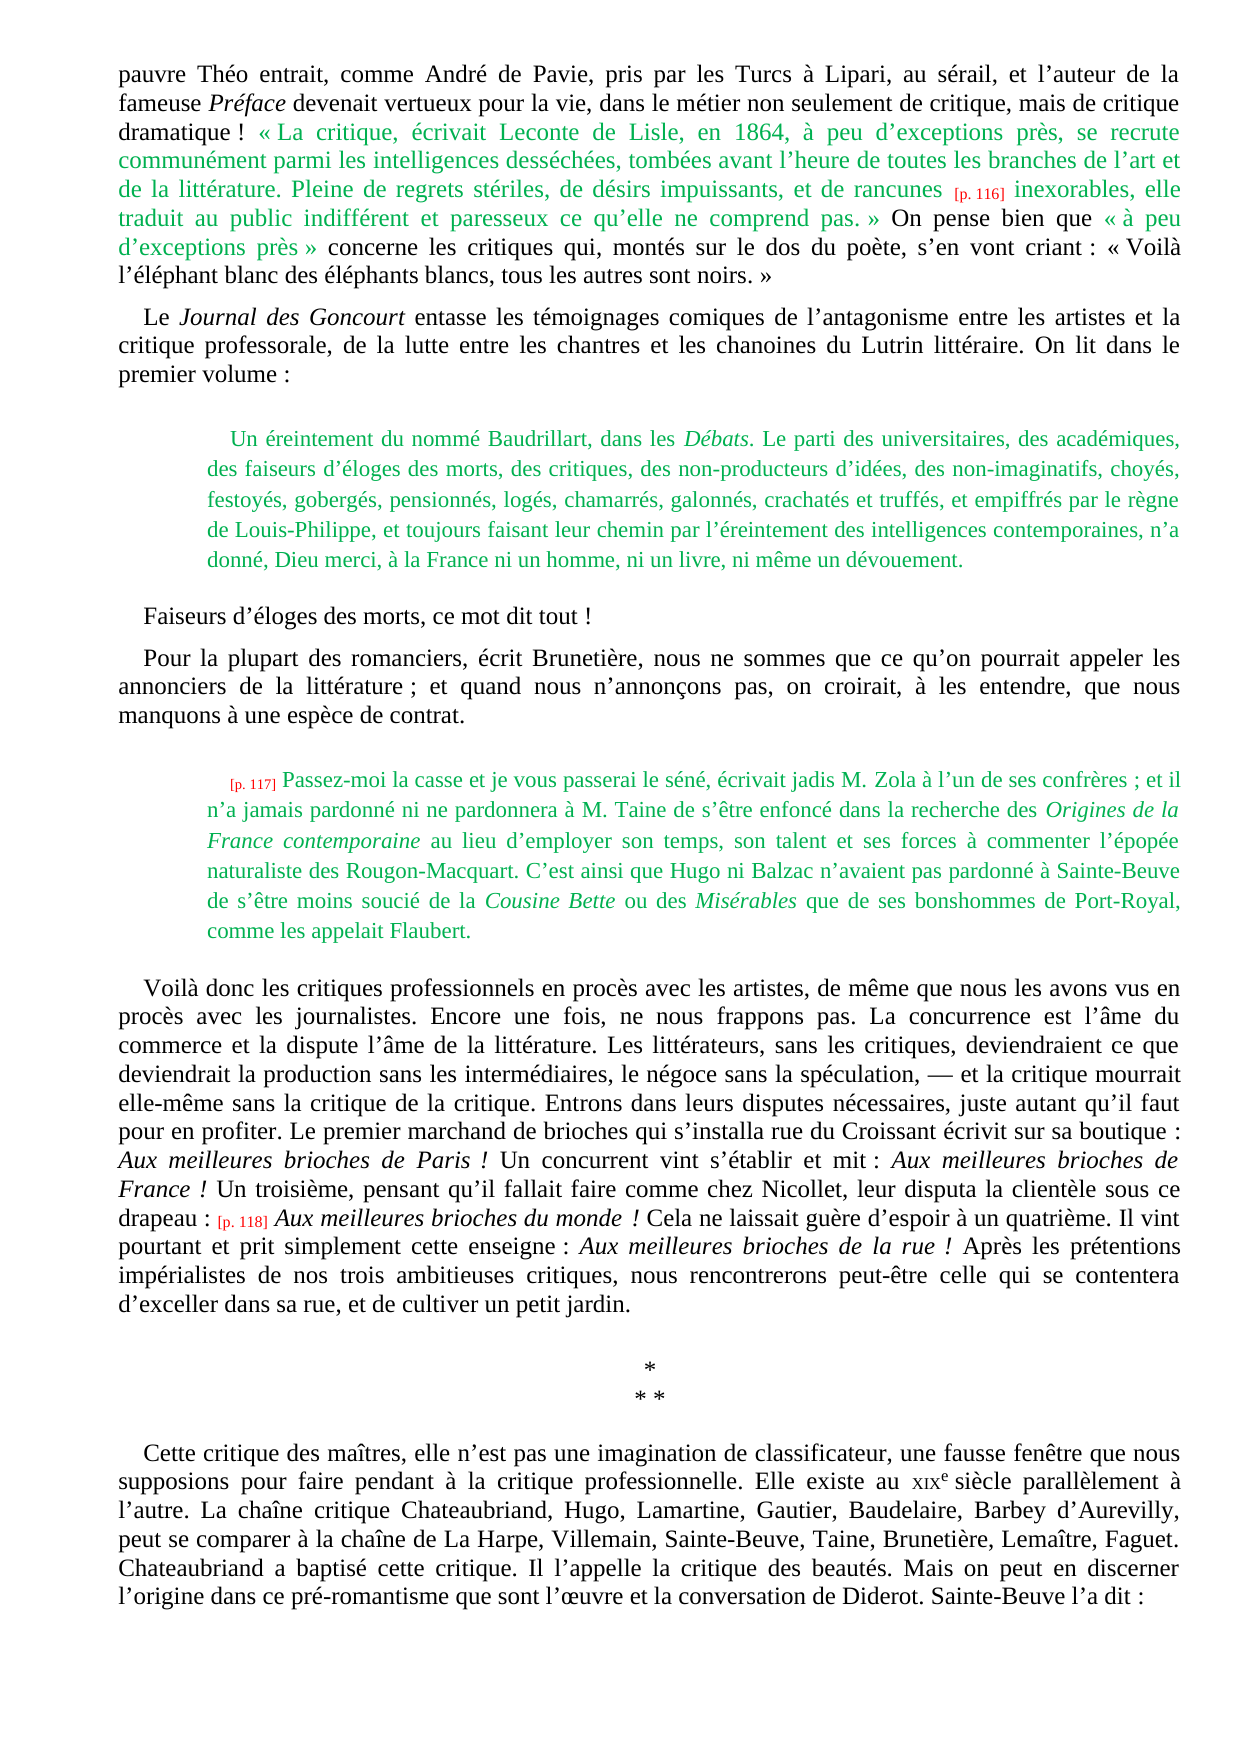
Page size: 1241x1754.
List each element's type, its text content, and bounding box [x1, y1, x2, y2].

text Un éreintement du nommé Baudrillart, dans les Débats. Le parti des universitaires, des académiques, des faiseurs d’éloges des morts, des critiques, des non-producteurs d’idées, des non-imaginatifs, choyés, festoyés, gobergés, pensionnés, logés, chamarrés, galonnés, crachatés et truffés, et empiffrés par le règne de Louis-Philippe, et toujours faisant leur chemin par l’éreintement des intelligences contemporaines, n’a donné, Dieu merci, à la France ni un homme, ni un livre, ni même un dévouement. [207, 425, 1181, 572]
text pauvre Théo entrait, comme André de Pavie, pris par les Turcs à Lipari, au sérail, et l’auteur de la fameuse Préface devenait vertueux pour la vie, dans le métier non seulement de critique, mais de critique dramatique ! « La critique, écrivait Leconte de Lisle, en 1864, à peu d’exceptions près, se recrute communément parmi les intelligences desséchées, tombées avant l’heure de toutes les branches de l’art et de la littérature. Pleine de regrets stériles, de désirs impuissants, et de rancunes [p. 116] inexorables, elle traduit au public indifférent et paresseux ce qu’elle ne comprend pas. » On pense bien que « à peu d’exceptions près » concerne les critiques qui, montés sur le dos du poète, s’en vont criant : « Voilà l’éléphant blanc des éléphants blancs, tous les autres sont noirs. » [118, 59, 1181, 289]
text Le Journal des Goncourt entasse les témoignages comiques de l’antagonisme entre les artistes et la critique professorale, de la lutte entre les chantres et les chanoines du Lutrin littéraire. On lit dans le premier volume : [118, 302, 1181, 388]
text * * * [118, 1355, 1181, 1413]
text Voilà donc les critiques professionnels en procès avec les artistes, de même que nous les avons vus en procès avec les journalistes. Encore une fois, ne nous frappons pas. La concurrence est l’âme du commerce et la dispute l’âme de la littérature. Les littérateurs, sans les critiques, deviendraient ce que deviendrait la production sans les intermédiaires, le négoce sans la spéculation, — et la critique mourrait elle-même sans la critique de la critique. Entrons dans leurs disputes nécessaires, juste autant qu’il faut pour en profiter. Le premier marchand de brioches qui s’installa rue du Croissant écrivit sur sa boutique : Aux meilleures brioches de Paris ! Un concurrent vint s’établir et mit : Aux meilleures brioches de France ! Un troisième, pensant qu’il fallait faire comme chez Nicollet, leur disputa la clientèle sous ce drapeau : [p. 118] Aux meilleures brioches du monde ! Cela ne laissait guère d’espoir à un quatrième. Il vint pourtant et prit simplement cette enseigne : Aux meilleures brioches de la rue ! Après les prétentions impérialistes de nos trois ambitieuses critiques, nous rencontrerons peut-être celle qui se contentera d’exceller dans sa rue, et de cultiver un petit jardin. [118, 973, 1181, 1318]
text Pour la plupart des romanciers, écrit Brunetière, nous ne sommes que ce qu’on pourrait appeler les annonciers de la littérature ; et quand nous n’annonçons pas, on croirait, à les entendre, que nous manquons à une espèce de contrat. [118, 643, 1181, 729]
text Cette critique des maîtres, elle n’est pas une imagination de classificateur, une fausse fenêtre que nous supposions pour faire pendant à la critique professionnelle. Elle existe au xixe siècle parallèlement à l’autre. La chaîne critique Chateaubriand, Hugo, Lamartine, Gautier, Baudelaire, Barbey d’Aurevilly, peut se comparer à la chaîne de La Harpe, Villemain, Sainte-Beuve, Taine, Brunetière, Lemaître, Faguet. Chateaubriand a baptisé cette critique. Il l’appelle la critique des beautés. Mais on peut en discerner l’origine dans ce pré-romantisme que sont l’œuvre et la conversation de Diderot. Sainte-Beuve l’a dit : [118, 1438, 1181, 1610]
text [p. 117] Passez-moi la casse et je vous passerai le séné, écrivait jadis M. Zola à l’un de ses confrères ; et il n’a jamais pardonné ni ne pardonnera à M. Taine de s’être enfoncé dans la recherche des Origines de la France contemporaine au lieu d’employer son temps, son talent et ses forces à commenter l’épopée naturaliste des Rougon-Macquart. C’est ainsi que Hugo ni Balzac n’avaient pas pardonné à Sainte-Beuve de s’être moins soucié de la Cousine Bette ou des Misérables que de ses bonshommes de Port-Royal, comme les appelait Flaubert. [207, 766, 1181, 944]
text Faiseurs d’éloges des morts, ce mot dit tout ! [118, 601, 1181, 630]
